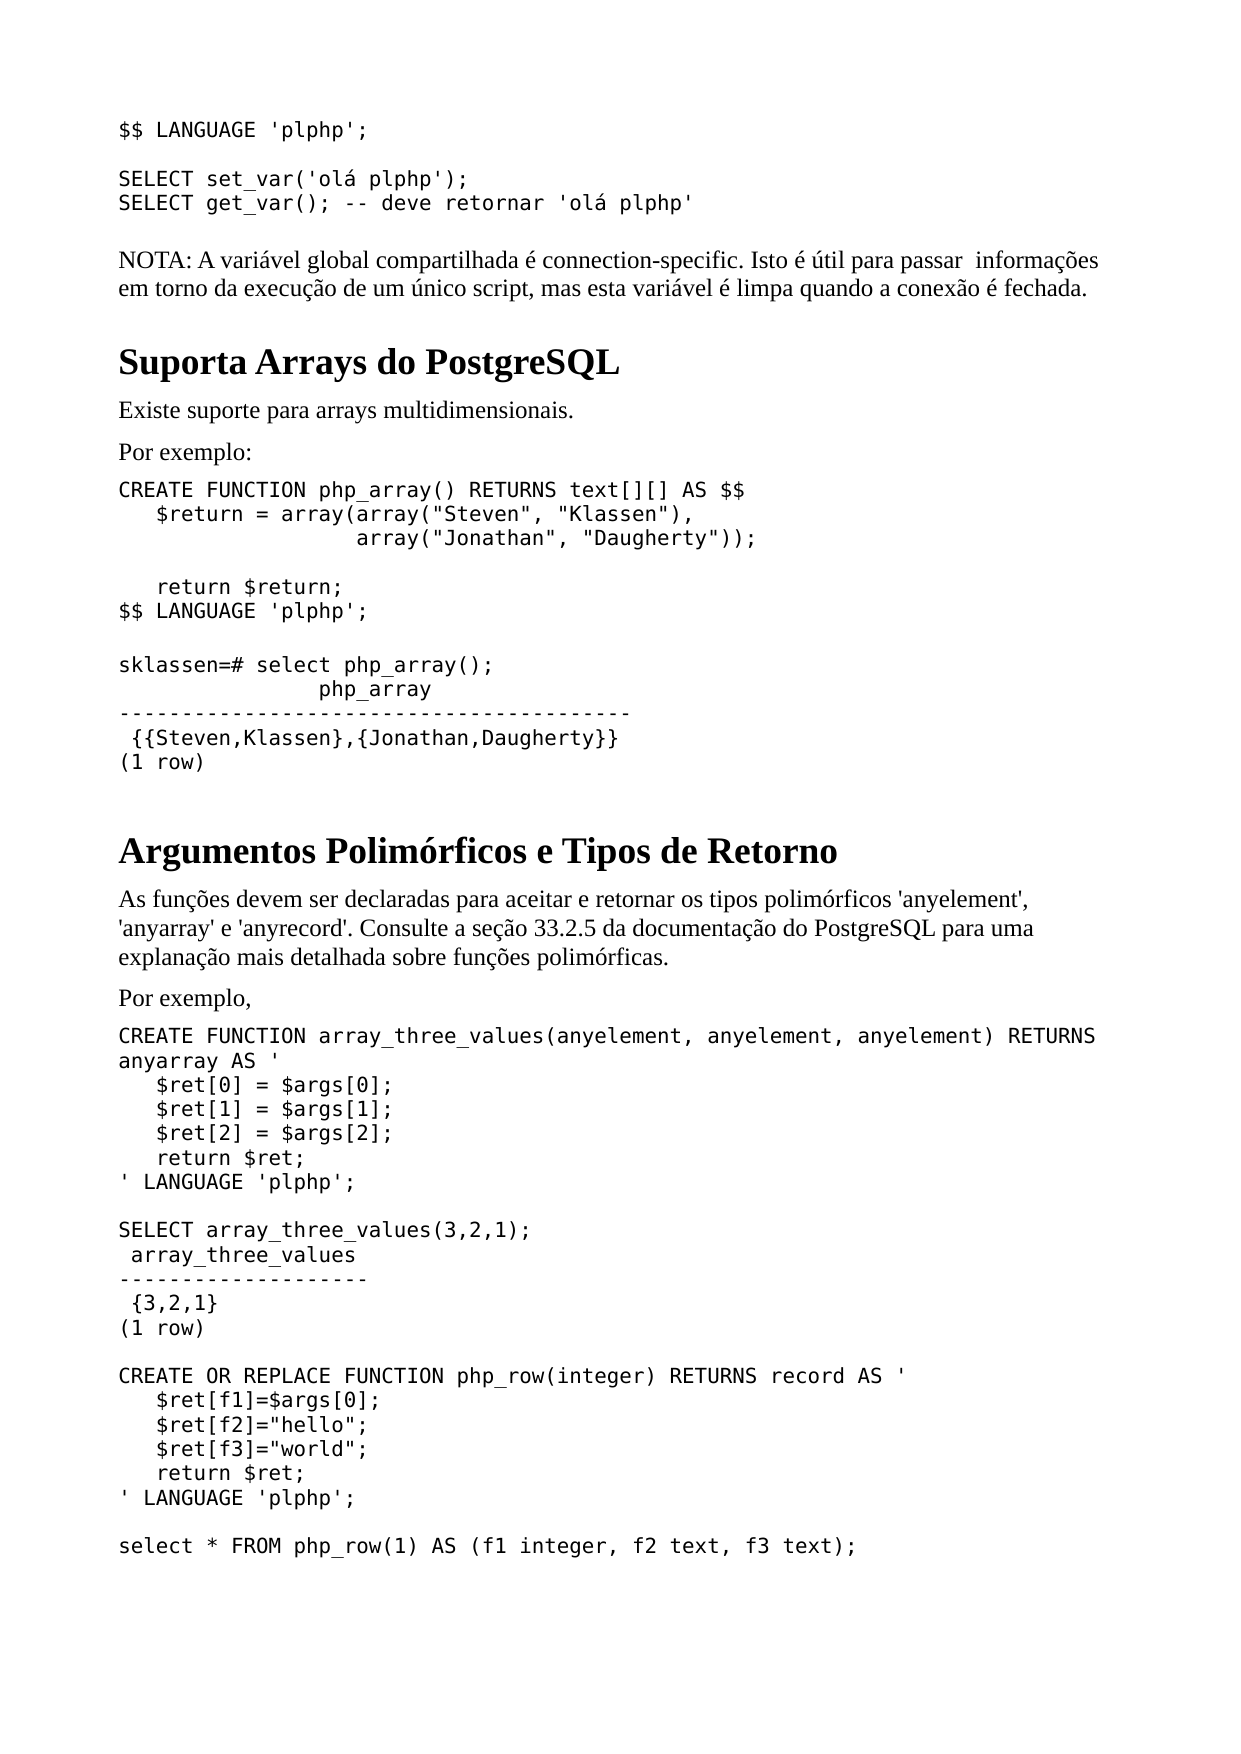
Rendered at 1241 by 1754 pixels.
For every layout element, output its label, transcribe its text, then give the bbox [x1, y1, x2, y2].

text php_array [118, 677, 1122, 701]
text SELECT get_var(); -- deve retornar 'olá plphp' [118, 191, 1122, 215]
text sklassen=# select php_array(); [118, 653, 1122, 677]
text (1 row) [118, 1316, 1122, 1340]
text return $ret; [118, 1461, 1122, 1486]
text CREATE OR REPLACE FUNCTION php_row(integer) RETURNS record AS ' [118, 1364, 1122, 1388]
text return $ret; [118, 1146, 1122, 1170]
subtitle Suporta Arrays do PostgreSQL [118, 340, 1122, 383]
text ' LANGUAGE 'plphp'; [118, 1486, 1122, 1510]
text As funções devem ser declaradas para aceitar e retornar os tipos polimórficos 'anyelement', 'anyarray' e 'anyrecord'. Consulte a seção 33.2.5 da documentação do PostgreSQL para uma explanação mais detalhada sobre funções polimórficas. [118, 884, 1122, 971]
text CREATE FUNCTION array_three_values(anyelement, anyelement, anyelement) RETURNS anyarray AS ' [118, 1024, 1122, 1073]
text {3,2,1} [118, 1291, 1122, 1316]
text $ret[f2]="hello"; [118, 1413, 1122, 1437]
text (1 row) [118, 750, 1122, 774]
text return $return; [118, 575, 1122, 599]
text Por exemplo, [118, 983, 1122, 1012]
text $$ LANGUAGE 'plphp'; [118, 599, 1122, 623]
text $$ LANGUAGE 'plphp'; [118, 118, 1122, 142]
text {{Steven,Klassen},{Jonathan,Daugherty}} [118, 726, 1122, 750]
text SELECT set_var('olá plphp'); [118, 167, 1122, 191]
text ' LANGUAGE 'plphp'; [118, 1170, 1122, 1194]
text $ret[f1]=$args[0]; [118, 1388, 1122, 1413]
text ----------------------------------------- [118, 701, 1122, 726]
subtitle Argumentos Polimórficos e Tipos de Retorno [118, 829, 1122, 872]
text $ret[f3]="world"; [118, 1437, 1122, 1461]
text array("Jonathan", "Daugherty")); [118, 526, 1122, 551]
text array_three_values [118, 1243, 1122, 1267]
text NOTA: A variável global compartilhada é connection-specific. Isto é útil para passar informações em torno da execução de um único script, mas esta variável é limpa quando a conexão é fechada. [118, 245, 1122, 302]
text $ret[2] = $args[2]; [118, 1121, 1122, 1146]
text -------------------- [118, 1267, 1122, 1291]
text $ret[1] = $args[1]; [118, 1097, 1122, 1121]
text CREATE FUNCTION php_array() RETURNS text[][] AS $$ [118, 478, 1122, 502]
text Por exemplo: [118, 437, 1122, 465]
text SELECT array_three_values(3,2,1); [118, 1218, 1122, 1243]
text $ret[0] = $args[0]; [118, 1073, 1122, 1097]
text Existe suporte para arrays multidimensionais. [118, 395, 1122, 424]
text $return = array(array("Steven", "Klassen"), [118, 502, 1122, 526]
text select * FROM php_row(1) AS (f1 integer, f2 text, f3 text); [118, 1534, 1122, 1558]
